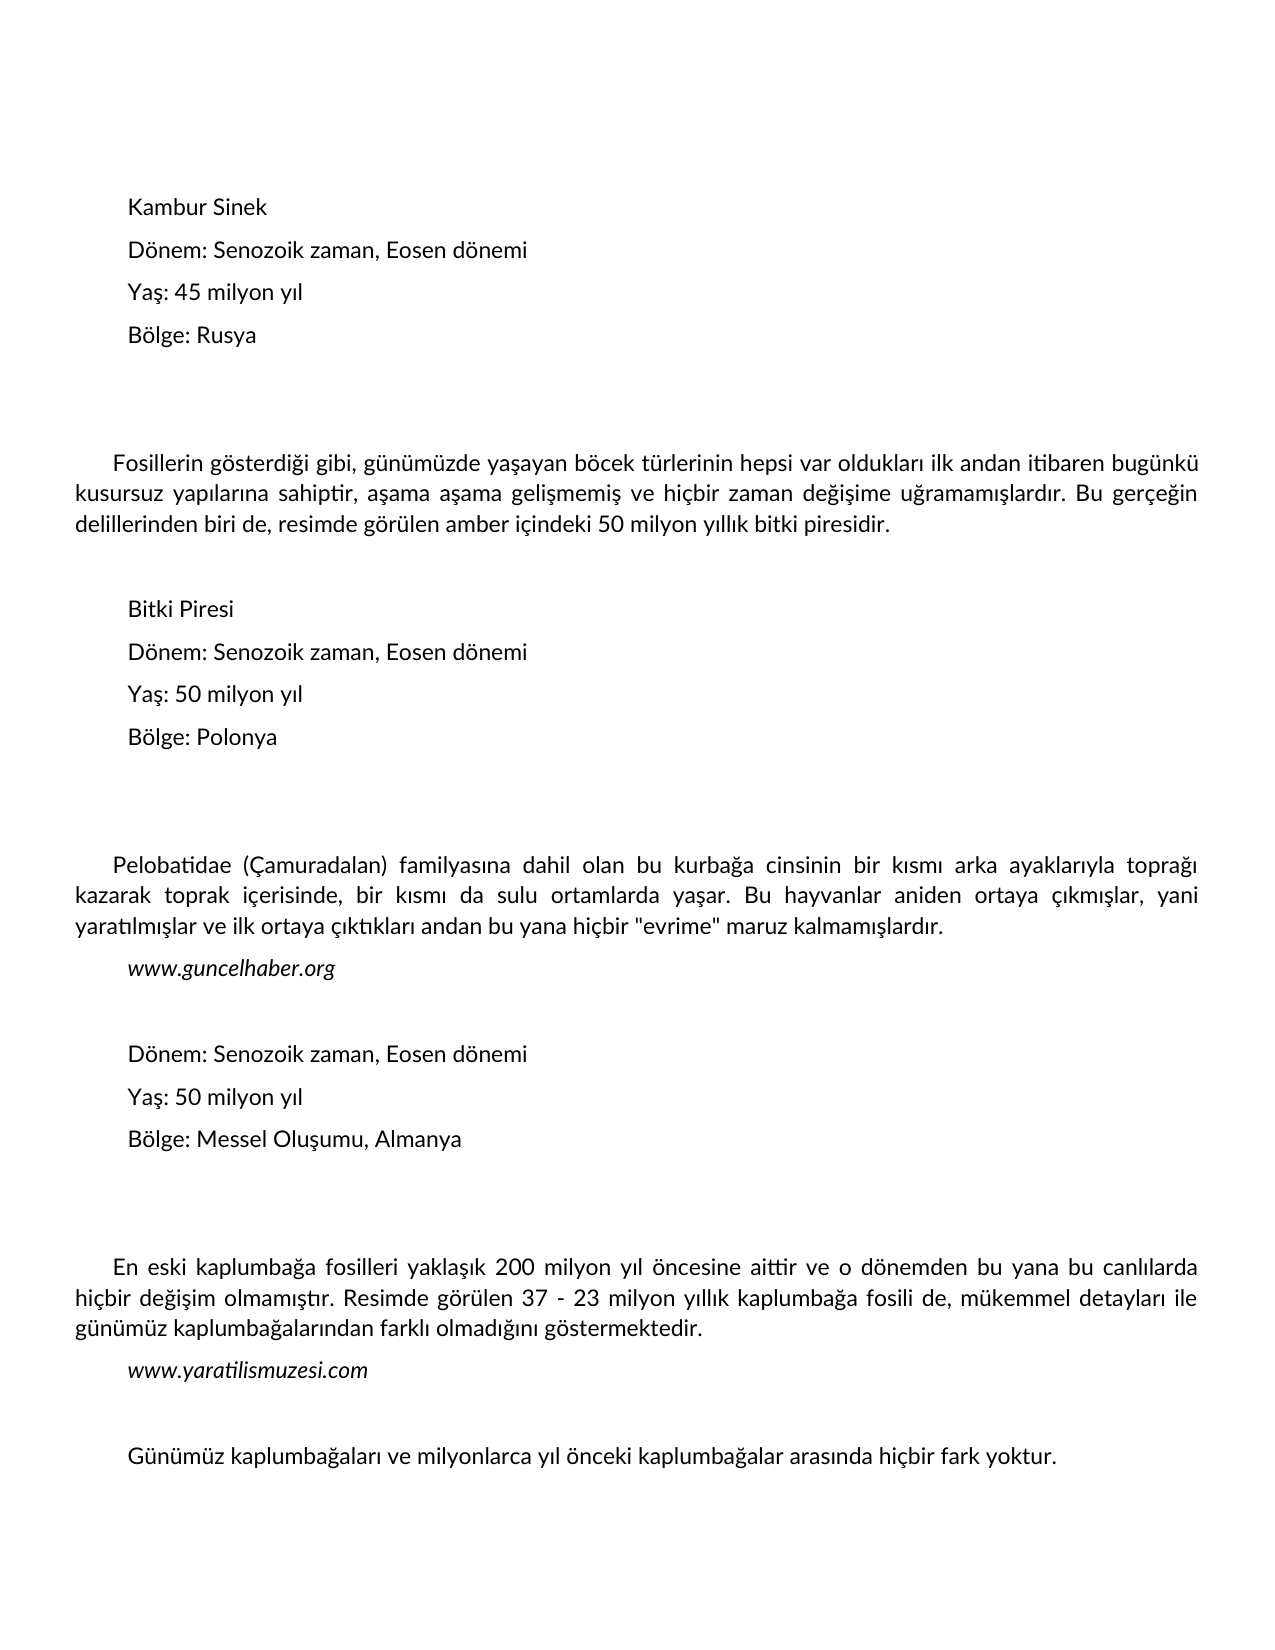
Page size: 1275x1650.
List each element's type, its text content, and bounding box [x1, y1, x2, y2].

text Yaş: 45 milyon yıl [127, 278, 1177, 306]
text Fosillerin gösterdiği gibi, günümüzde yaşayan böcek türlerinin hepsi var oldukları ilk andan itibaren bugünkü kusursuz yapılarına sahiptir, aşama aşama gelişmemiş ve hiçbir zaman değişime uğramamışlardır. Bu gerçeğin delillerinden biri de, resimde görülen amber içindeki 50 milyon yıllık bitki piresidir. [75, 449, 1200, 537]
text Pelobatidae (Çamuradalan) familyasına dahil olan bu kurbağa cinsinin bir kısmı arka ayaklarıyla toprağı kazarak toprak içerisinde, bir kısmı da sulu ortamlarda yaşar. Bu hayvanlar aniden ortaya çıkmışlar, yani yaratılmışlar ve ilk ortaya çıktıkları andan bu yana hiçbir "evrime" maruz kalmamışlardır. [75, 851, 1200, 939]
text Yaş: 50 milyon yıl [127, 1082, 1177, 1110]
text En eski kaplumbağa fosilleri yaklaşık 200 milyon yıl öncesine aittir ve o dönemden bu yana bu canlılarda hiçbir değişim olmamıştır. Resimde görülen 37 - 23 milyon yıllık kaplumbağa fosili de, mükemmel detayları ile günümüz kaplumbağalarından farklı olmadığını göstermektedir. [75, 1253, 1200, 1341]
text Dönem: Senozoik zaman, Eosen dönemi [127, 235, 1177, 263]
text Bitki Piresi [127, 595, 1177, 622]
text Dönem: Senozoik zaman, Eosen dönemi [127, 637, 1177, 665]
text Bölge: Polonya [127, 723, 1177, 750]
text www.guncelhaber.org [127, 954, 1177, 982]
text Bölge: Messel Oluşumu, Almanya [127, 1125, 1177, 1152]
text Yaş: 50 milyon yıl [127, 680, 1177, 708]
text Dönem: Senozoik zaman, Eosen dönemi [127, 1039, 1177, 1067]
text www.yaratilismuzesi.com [127, 1356, 1177, 1384]
text Bölge: Rusya [127, 321, 1177, 348]
text Günümüz kaplumbağaları ve milyonlarca yıl önceki kaplumbağalar arasında hiçbir fark yoktur. [127, 1442, 1177, 1469]
text Kambur Sinek [127, 193, 1177, 220]
